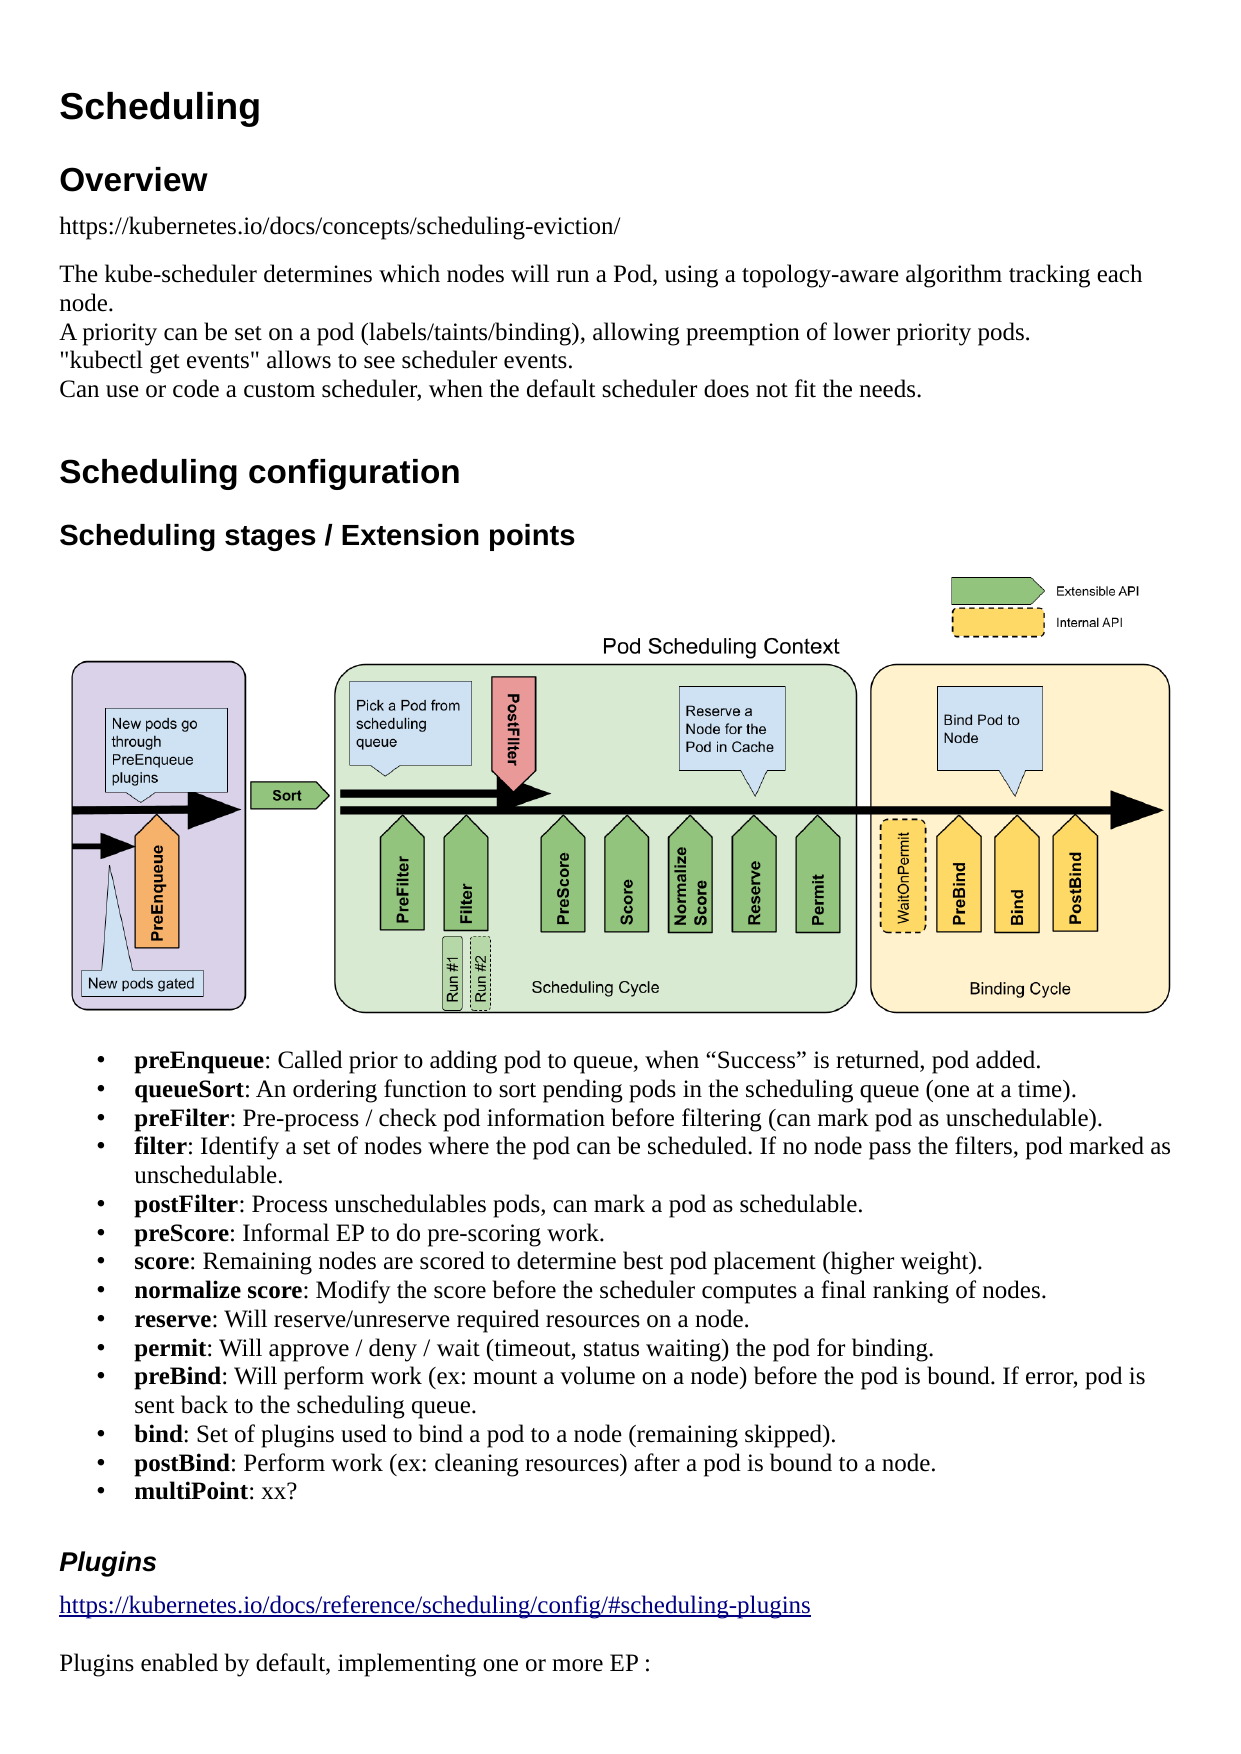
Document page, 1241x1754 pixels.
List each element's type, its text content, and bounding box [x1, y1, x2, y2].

subtitle Scheduling [59, 84, 1181, 127]
subtitle Overview [59, 161, 1181, 199]
list permit: Will approve / deny / wait (timeout, status waiting) the pod for binding. [97, 1333, 1181, 1361]
list postBind: Perform work (ex: cleaning resources) after a pod is bound to a node. [97, 1448, 1181, 1476]
text https://kubernetes.io/docs/concepts/scheduling-eviction/ [59, 211, 1181, 240]
subtitle Scheduling stages / Extension points [59, 518, 1181, 551]
text "kubectl get events" allows to see scheduler events. [59, 345, 1181, 374]
list bind: Set of plugins used to bind a pod to a node (remaining skipped). [97, 1419, 1181, 1448]
text The kube-scheduler determines which nodes will run a Pod, using a topology-aware algorithm tracking each node. [59, 259, 1181, 317]
list reserve: Will reserve/unreserve required resources on a node. [97, 1304, 1181, 1333]
list preScore: Informal EP to do pre-scoring work. [97, 1218, 1181, 1246]
subtitle Scheduling configuration [59, 452, 1181, 491]
picture [59, 563, 1182, 1027]
list preFilter: Pre-process / check pod information before filtering (can mark pod as unschedulable). [97, 1103, 1181, 1131]
text Can use or code a custom scheduler, when the default scheduler does not fit the needs. [59, 374, 1181, 403]
list queueSort: An ordering function to sort pending pods in the scheduling queue (one at a time). [97, 1074, 1181, 1103]
text https://kubernetes.io/docs/reference/scheduling/config/#scheduling-plugins [59, 1590, 1181, 1619]
list normalize score: Modify the score before the scheduler computes a final ranking of nodes. [97, 1275, 1181, 1304]
list preEnqueue: Called prior to adding pod to queue, when “Success” is returned, pod added. [97, 1045, 1181, 1074]
subtitle Plugins [59, 1546, 1181, 1578]
list filter: Identify a set of nodes where the pod can be scheduled. If no node pass the filters, pod marked as unschedulable. [97, 1131, 1181, 1189]
list multiPoint: xx? [97, 1476, 1181, 1505]
list preBind: Will perform work (ex: mount a volume on a node) before the pod is bound. If error, pod is sent back to the scheduling queue. [97, 1361, 1181, 1419]
list postFilter: Process unschedulables pods, can mark a pod as schedulable. [97, 1189, 1181, 1218]
text A priority can be set on a pod (labels/taints/binding), allowing preemption of lower priority pods. [59, 317, 1181, 345]
list score: Remaining nodes are scored to determine best pod placement (higher weight). [97, 1246, 1181, 1275]
text Plugins enabled by default, implementing one or more EP : [59, 1648, 1181, 1676]
